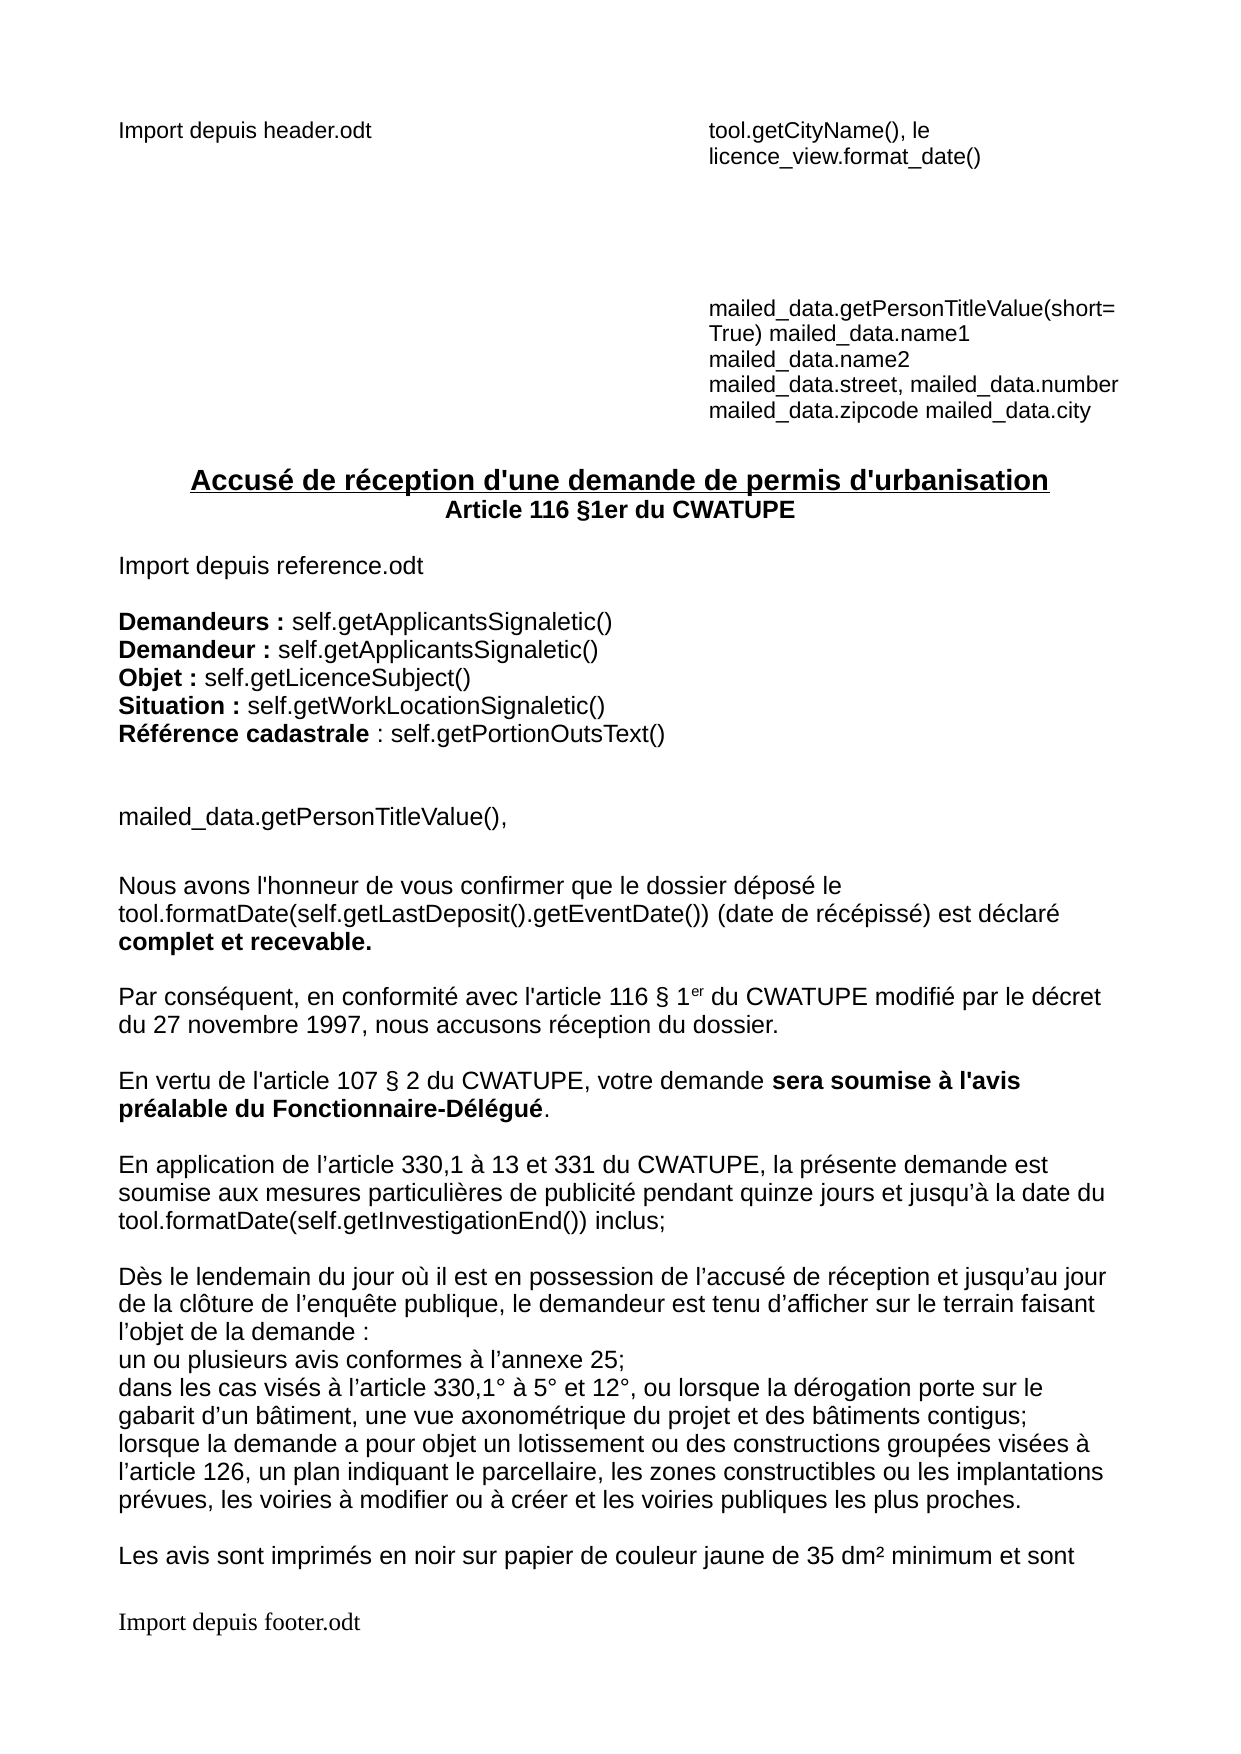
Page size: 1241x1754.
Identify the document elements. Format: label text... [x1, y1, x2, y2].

text Import depuis reference.odt [118, 552, 1122, 580]
text Référence cadastrale : self.getPortionOutsText() [118, 719, 1122, 747]
text Par conséquent, en conformité avec l'article 116 § 1er du CWATUPE modifié par le décret du 27 novembre 1997, nous accusons réception du dossier. [118, 983, 1122, 1039]
text Nous avons l'honneur de vous confirmer que le dossier déposé le tool.formatDate(self.getLastDeposit().getEventDate()) (date de récépissé) est déclaré complet et recevable. [118, 872, 1122, 955]
table_header Import depuis header.odt [118, 118, 708, 436]
text En vertu de l'article 107 § 2 du CWATUPE, votre demande sera soumise à l'avis préalable du Fonctionnaire-Délégué. [118, 1067, 1122, 1123]
text Demandeur : self.getApplicantsSignaletic() [118, 636, 1122, 664]
title Article 116 §1er du CWATUPE [118, 496, 1122, 524]
text Situation : self.getWorkLocationSignaletic() [118, 692, 1122, 719]
text mailed_data.getPersonTitleValue(), [118, 803, 1122, 831]
title Accusé de réception d'une demande de permis d'urbanisation [118, 463, 1122, 496]
table_header En application de l’article 330,1 à 13 et 331 du CWATUPE, la présente demande est soumise aux mesures particulières de publicité pendant quinze jours et jusqu’à la date du tool.formatDate(self.getInvestigationEnd()) inclus; Dès le lendemain du jour où il est en possession de l’accusé de réception et jusqu’au jour de la clôture de l’enquête publique, le demandeur est tenu d’afficher sur le terrain faisant l’objet de la demande : un ou plusieurs avis conformes à l’annexe 25; dans les cas visés à l’article 330,1° à 5° et 12°, ou lorsque la dérogation porte sur le gabarit d’un bâtiment, une vue axonométrique du projet et des bâtiments contigus; lorsque la demande a pour objet un lotissement ou des constructions groupées visées à l’article 126, un plan indiquant le parcellaire, les zones constructibles ou les implantations prévues, les voiries à modifier ou à créer et les voiries publiques les plus proches. Les avis sont imprimés en noir sur papier de couleur jaune de 35 dm² minimum et sont [118, 1123, 1122, 1569]
text Demandeurs : self.getApplicantsSignaletic() [118, 608, 1122, 636]
text Objet : self.getLicenceSubject() [118, 664, 1122, 692]
table_header tool.getCityName(), le licence_view.format_date() mailed_data.getPersonTitleValue(short=True) mailed_data.name1 mailed_data.name2 mailed_data.street, mailed_data.number mailed_data.zipcode mailed_data.city [709, 118, 1128, 436]
